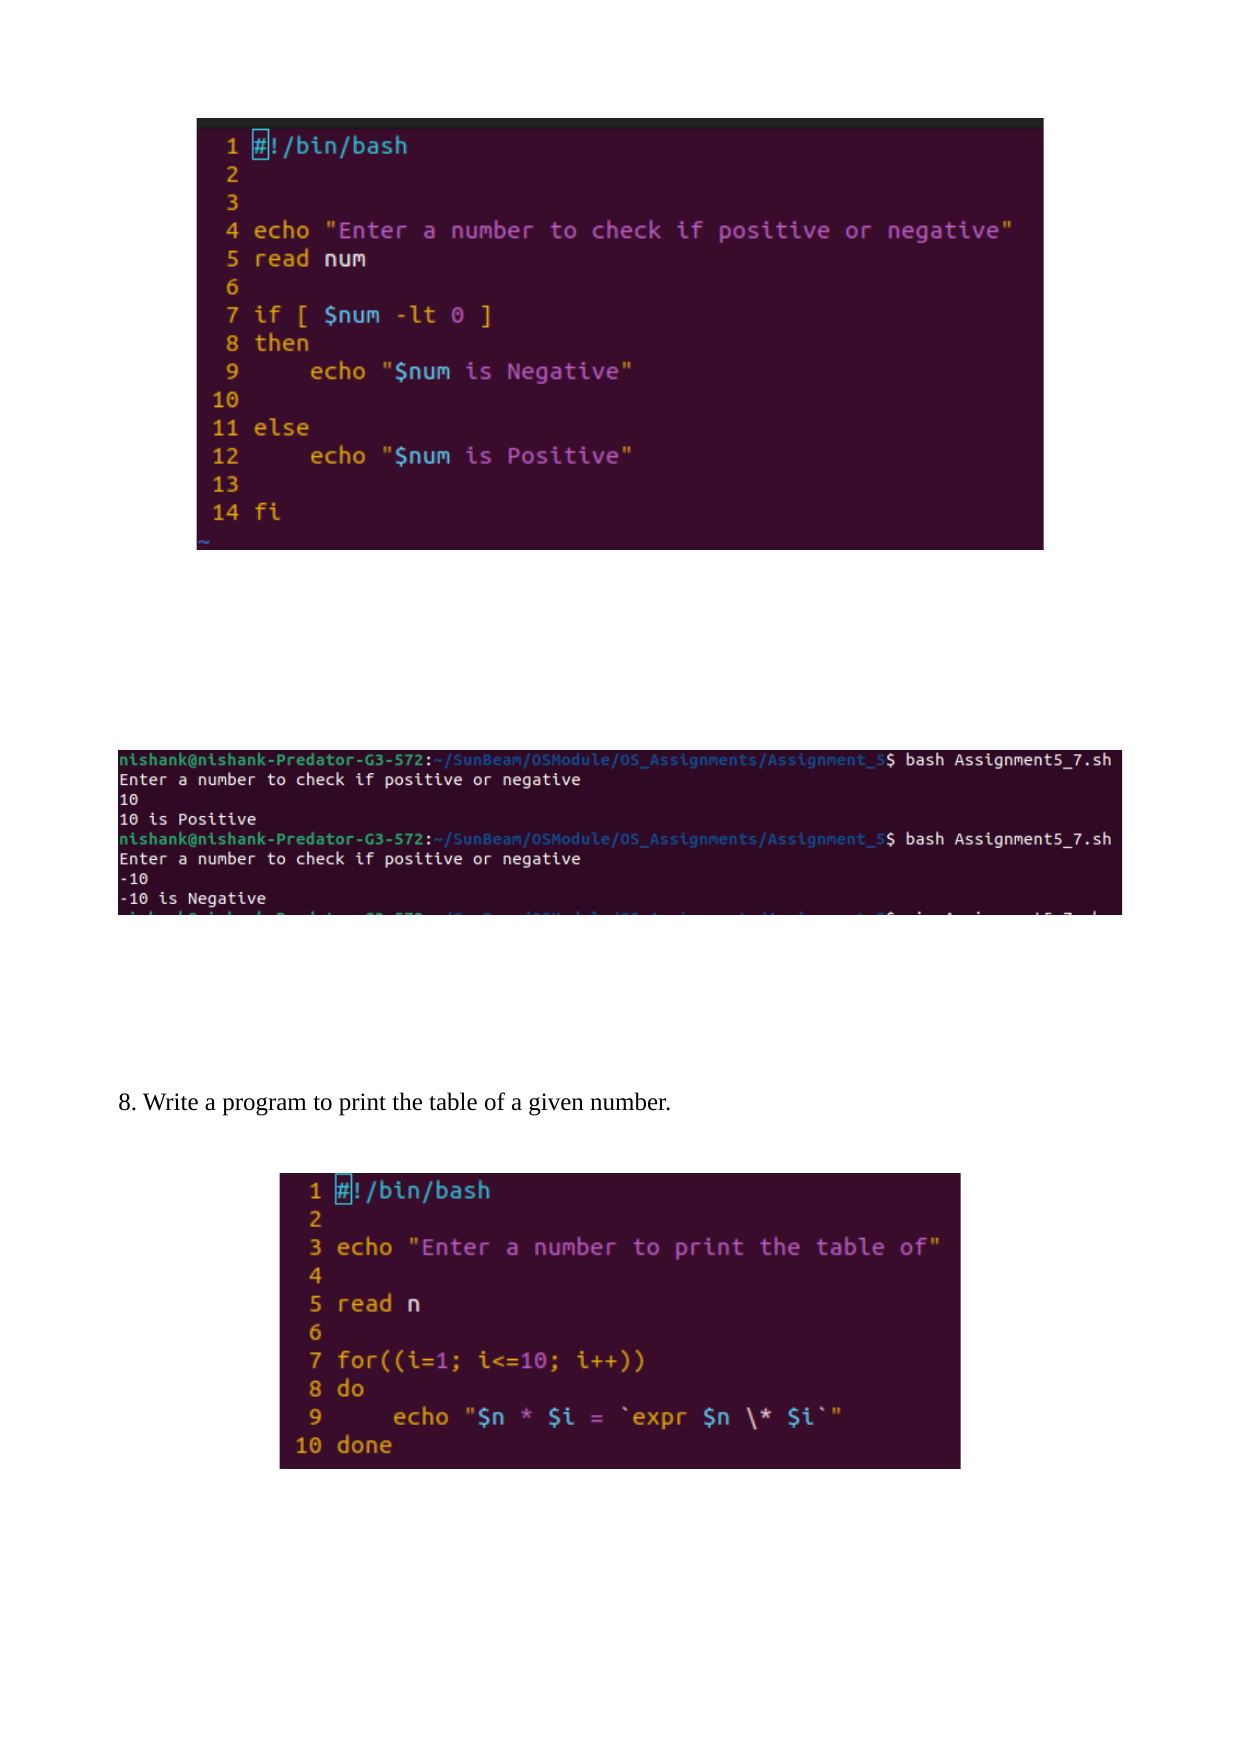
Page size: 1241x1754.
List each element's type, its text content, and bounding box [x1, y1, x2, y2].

picture [118, 750, 1123, 915]
picture [279, 1173, 961, 1469]
picture [196, 118, 1044, 550]
text 8. Write a program to print the table of a given number. [118, 1087, 1122, 1116]
